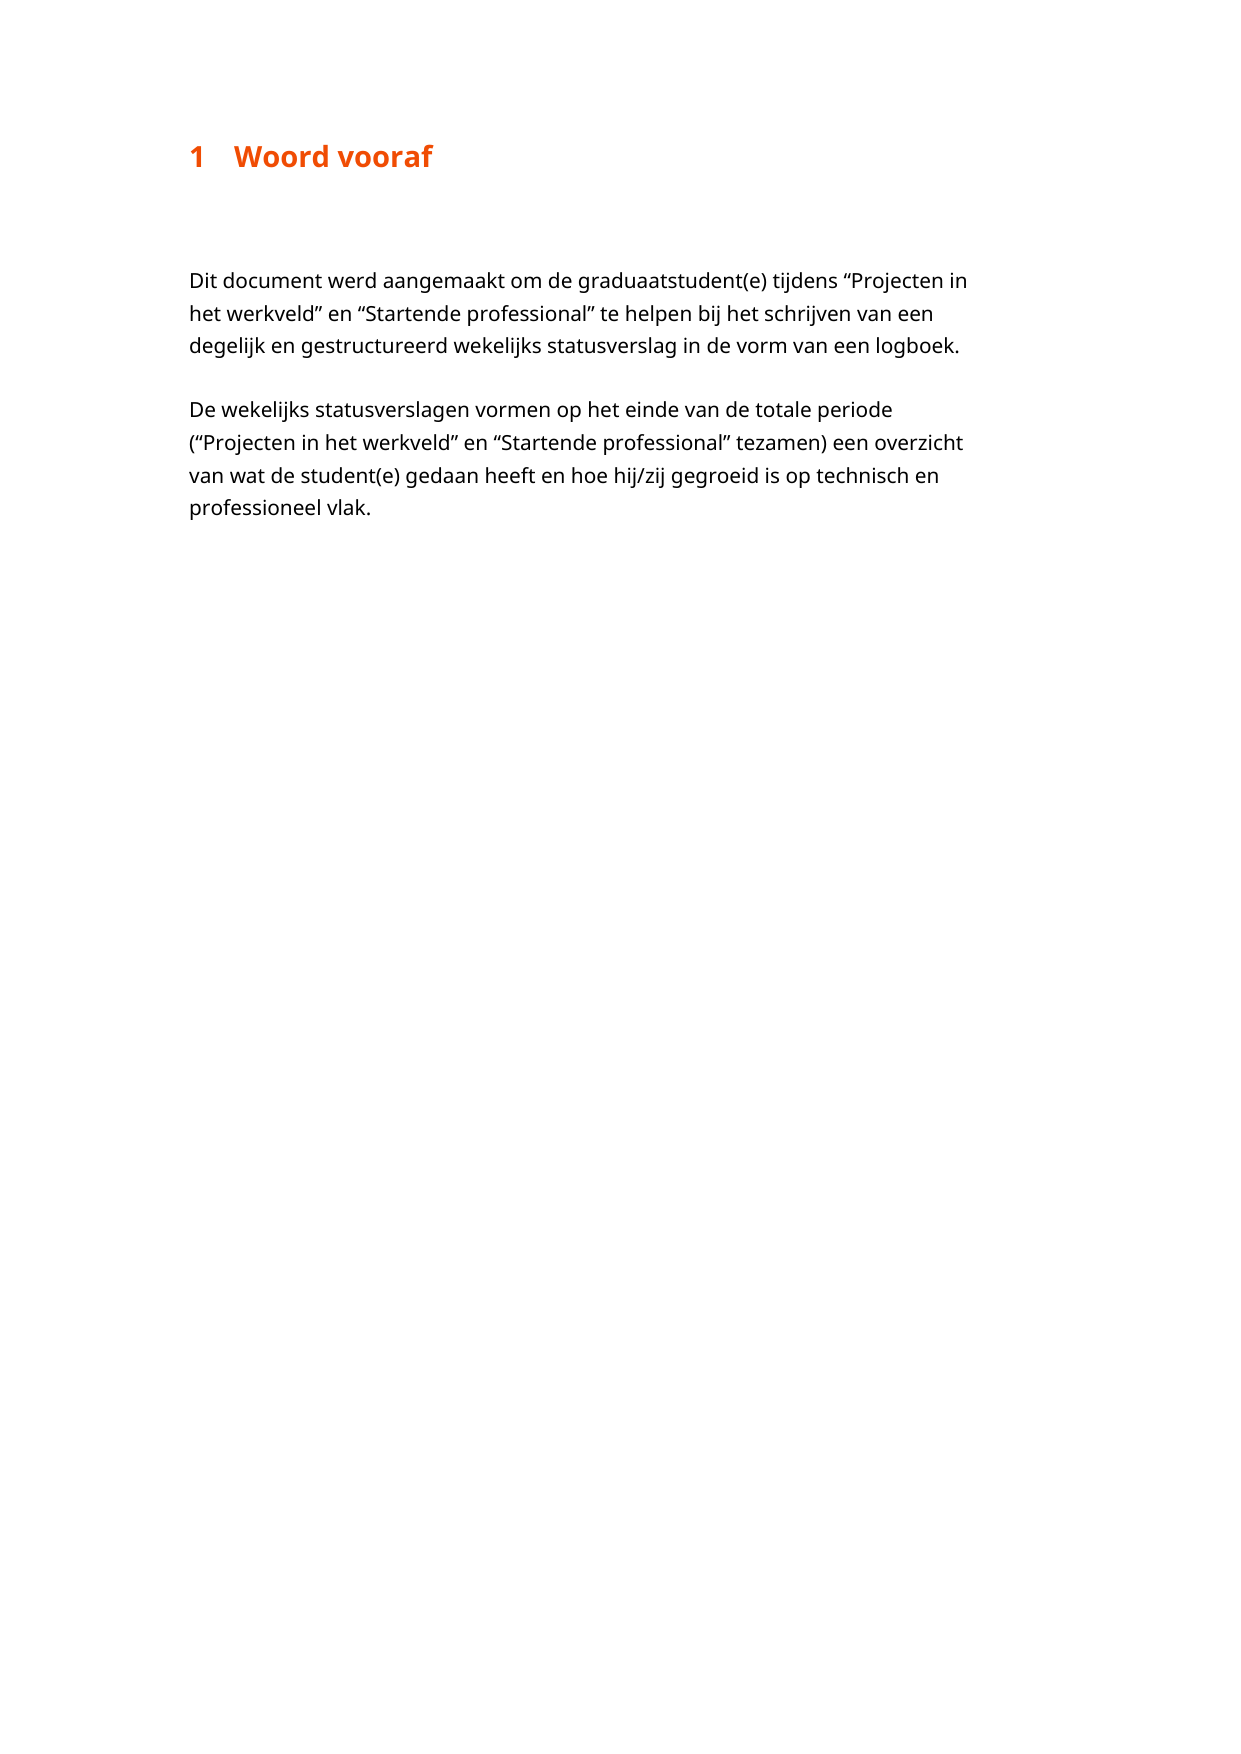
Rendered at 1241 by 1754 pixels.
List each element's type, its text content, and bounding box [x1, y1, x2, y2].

text De wekelijks statusverslagen vormen op het einde van de totale periode (“Projecten in het werkveld” en “Startende professional” tezamen) een overzicht van wat de student(e) gedaan heeft en hoe hij/zij gegroeid is op technisch en professioneel vlak. [189, 396, 992, 522]
subtitle Woord vooraf [189, 136, 992, 176]
text Dit document werd aangemaakt om de graduaatstudent(e) tijdens “Projecten in het werkveld” en “Startende professional” te helpen bij het schrijven van een degelijk en gestructureerd wekelijks statusverslag in de vorm van een logboek. [189, 266, 992, 360]
